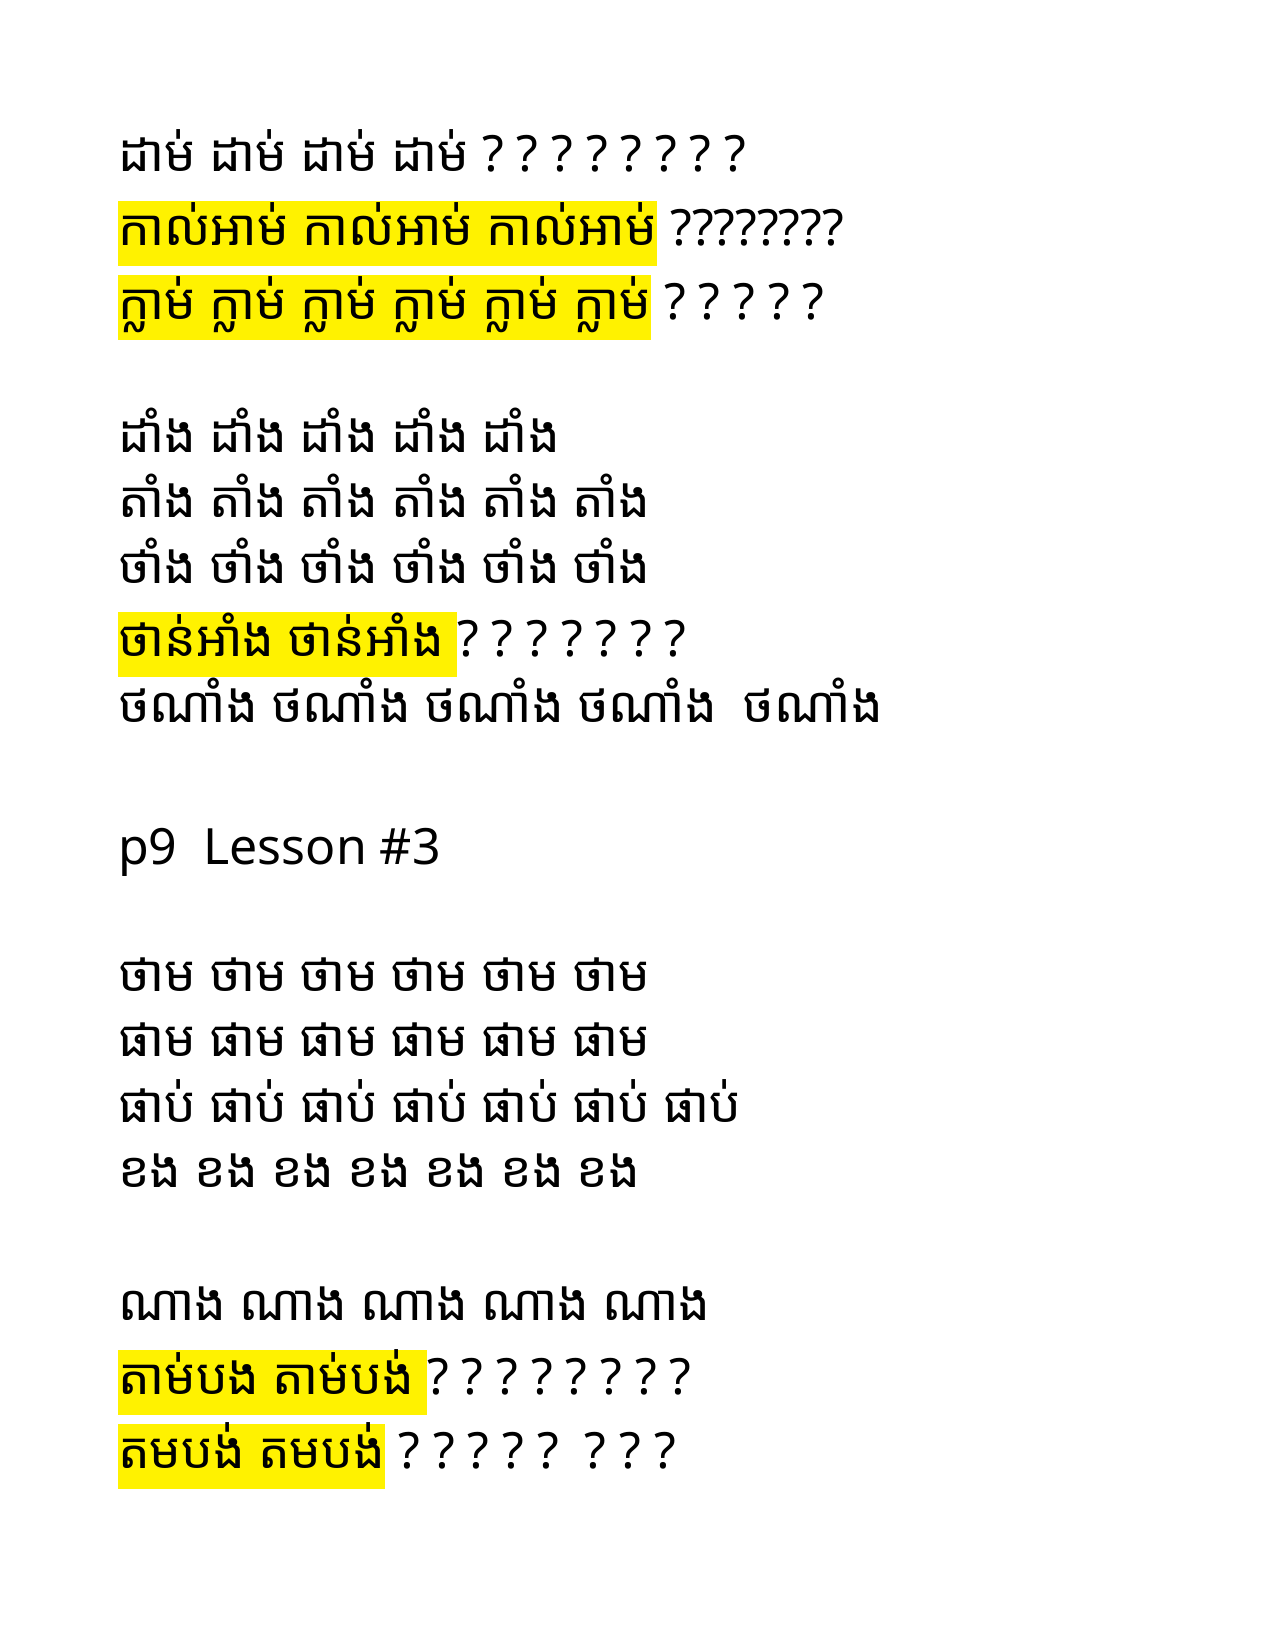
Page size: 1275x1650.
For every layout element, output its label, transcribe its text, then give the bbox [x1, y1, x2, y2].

text ដាំង ដាំង ដាំង ដាំង ដាំង [118, 408, 1157, 473]
text ថាម ថាម ថាម ថាម ថាម ថាម [118, 947, 1157, 1012]
text ថាន់អាំង ថាន់អាំង ? ? ? ? ? ? ? [118, 603, 1157, 677]
text ក្លាម់ ក្លាម់ ក្លាម់ ក្លាម់ ក្លាម់ ក្លាម់ ? ? ? ? ? [118, 266, 1157, 340]
text ណាង ណាង ណាង ណាង ណាង [118, 1276, 1157, 1341]
text តាំង តាំង តាំង តាំង តាំង តាំង [118, 473, 1157, 538]
text p9 Lesson #3 [118, 811, 1157, 879]
text តមបង់ តមបង់ ? ? ? ? ? ? ? ? [118, 1415, 1157, 1489]
text ថណាំង ថណាំង ថណាំង ថណាំង ថណាំង [118, 677, 1157, 742]
text ថាំង ថាំង ថាំង ថាំង ថាំង ថាំង [118, 538, 1157, 603]
text ដាម់ ដាម់ ដាម់ ដាម់ ? ? ? ? ? ? ? ? [118, 118, 1157, 192]
text ខង ខង ខង ខង ខង ខង ខង [118, 1142, 1157, 1208]
text តាម់បង តាម់បង់ ? ? ? ? ? ? ? ? [118, 1341, 1157, 1415]
text ផាប់ ផាប់ ផាប់ ផាប់ ផាប់ ផាប់ ផាប់ [118, 1077, 1157, 1142]
text ផាម ផាម ផាម ផាម ផាម ផាម [118, 1012, 1157, 1077]
text កាល់អាម់ កាល់អាម់ កាល់អាម់ ???????? [118, 192, 1157, 266]
